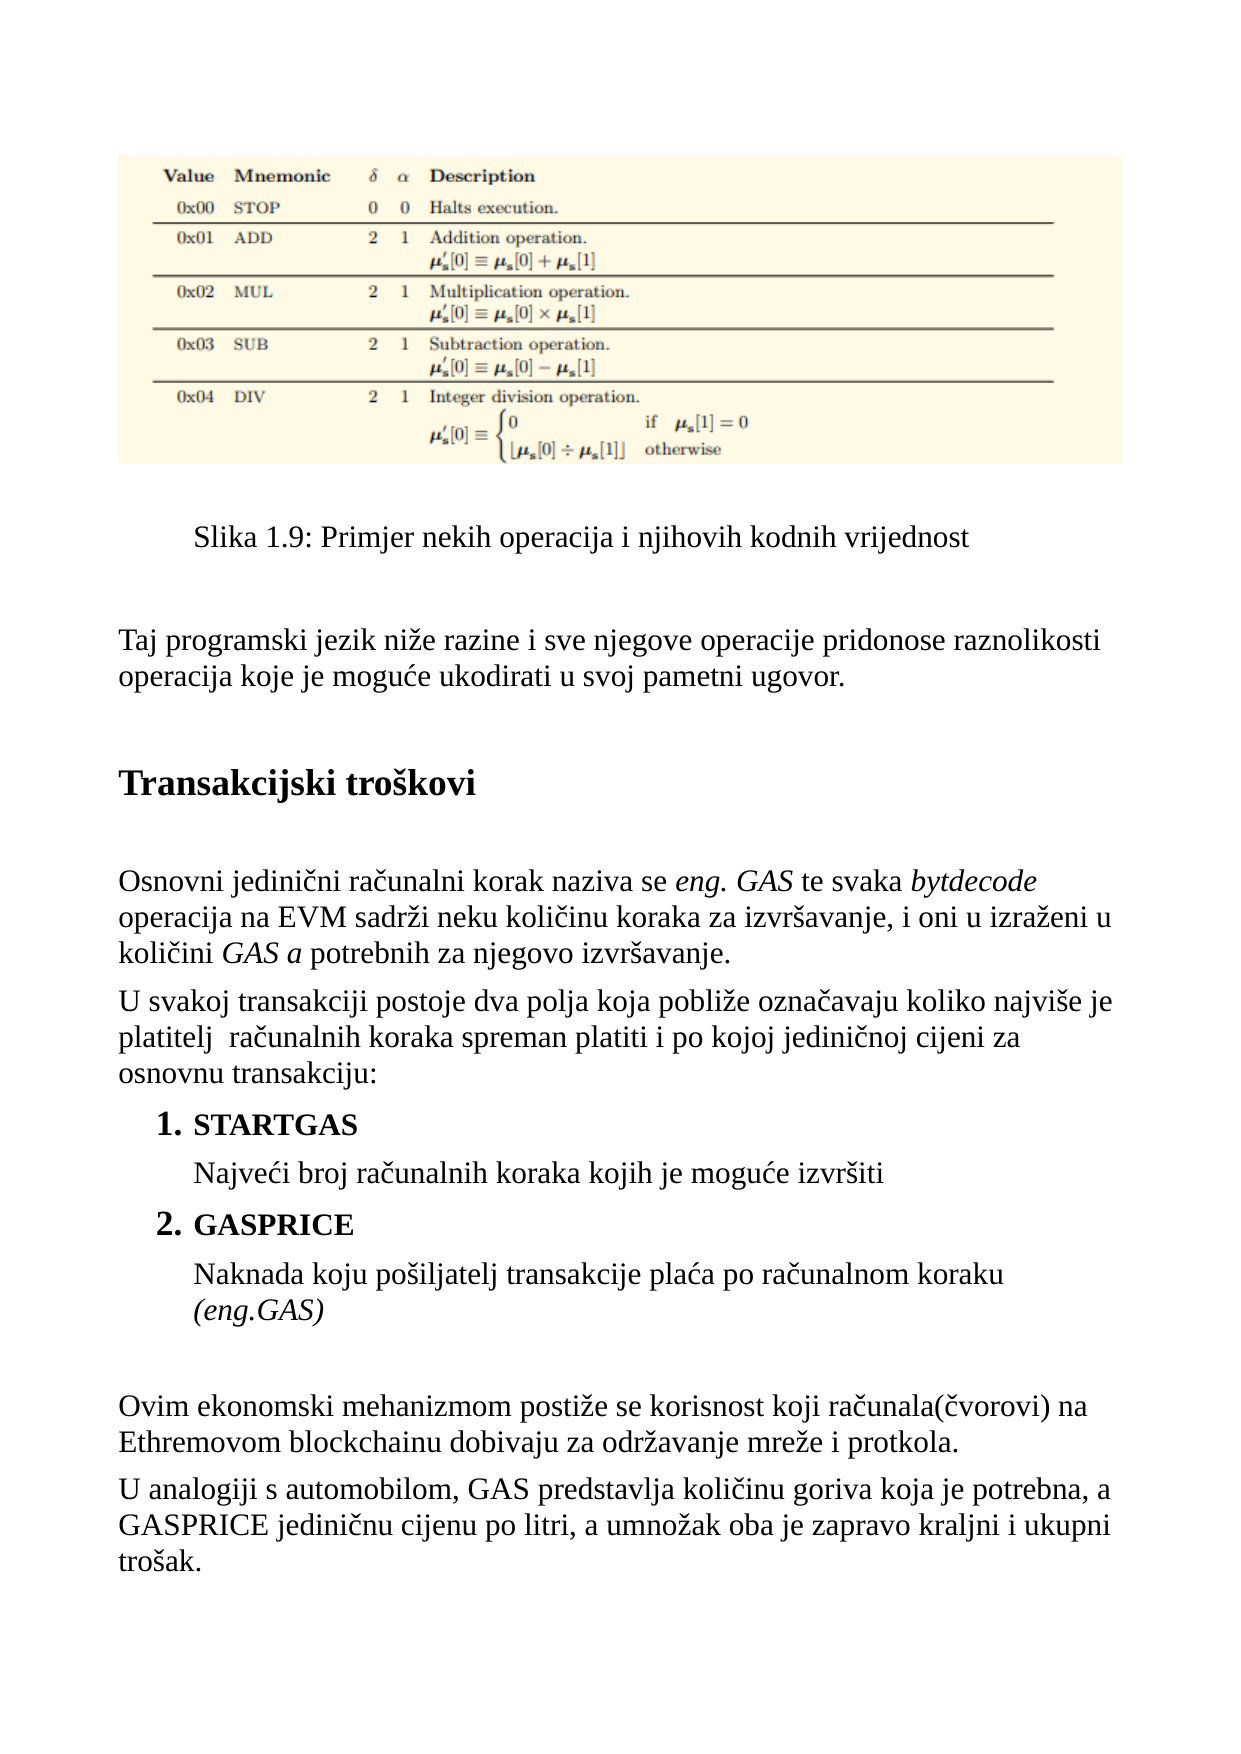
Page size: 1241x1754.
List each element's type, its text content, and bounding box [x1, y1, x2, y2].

text Ovim ekonomski mehanizmom postiže se korisnost koji računala(čvorovi) na Ethremovom blockchainu dobivaju za održavanje mreže i protkola. [118, 1387, 1122, 1459]
list Naknada koju pošiljatelj transakcije plaća po računalnom koraku (eng.GAS) [156, 1255, 1122, 1327]
list GASPRICE [156, 1203, 1122, 1243]
list Najveći broj računalnih koraka kojih je moguće izvršiti [156, 1155, 1122, 1191]
text Slika 1.9: Primjer nekih operacija i njihovih kodnih vrijednost [118, 518, 1122, 554]
text Taj programski jezik niže razine i sve njegove operacije pridonose raznolikosti operacija koje je moguće ukodirati u svoj pametni ugovor. [118, 621, 1122, 693]
list STARTGAS [156, 1102, 1122, 1143]
text U analogiji s automobilom, GAS predstavlja količinu goriva koja je potrebna, a GASPRICE jediničnu cijenu po litri, a umnožak oba je zapravo kraljni i ukupni trošak. [118, 1471, 1122, 1578]
text Osnovni jedinični računalni korak naziva se eng. GAS te svaka bytdecode operacija na EVM sadrži neku količinu koraka za izvršavanje, i oni u izraženi u količini GAS a potrebnih za njegovo izvršavanje. [118, 863, 1122, 971]
text Transakcijski troškovi [118, 760, 1122, 803]
picture [118, 155, 1123, 464]
text U svakoj transakciji postoje dva polja koja pobliže označavaju koliko najviše je platitelj računalnih koraka spreman platiti i po kojoj jediničnoj cijeni za osnovnu transakciju: [118, 982, 1122, 1090]
